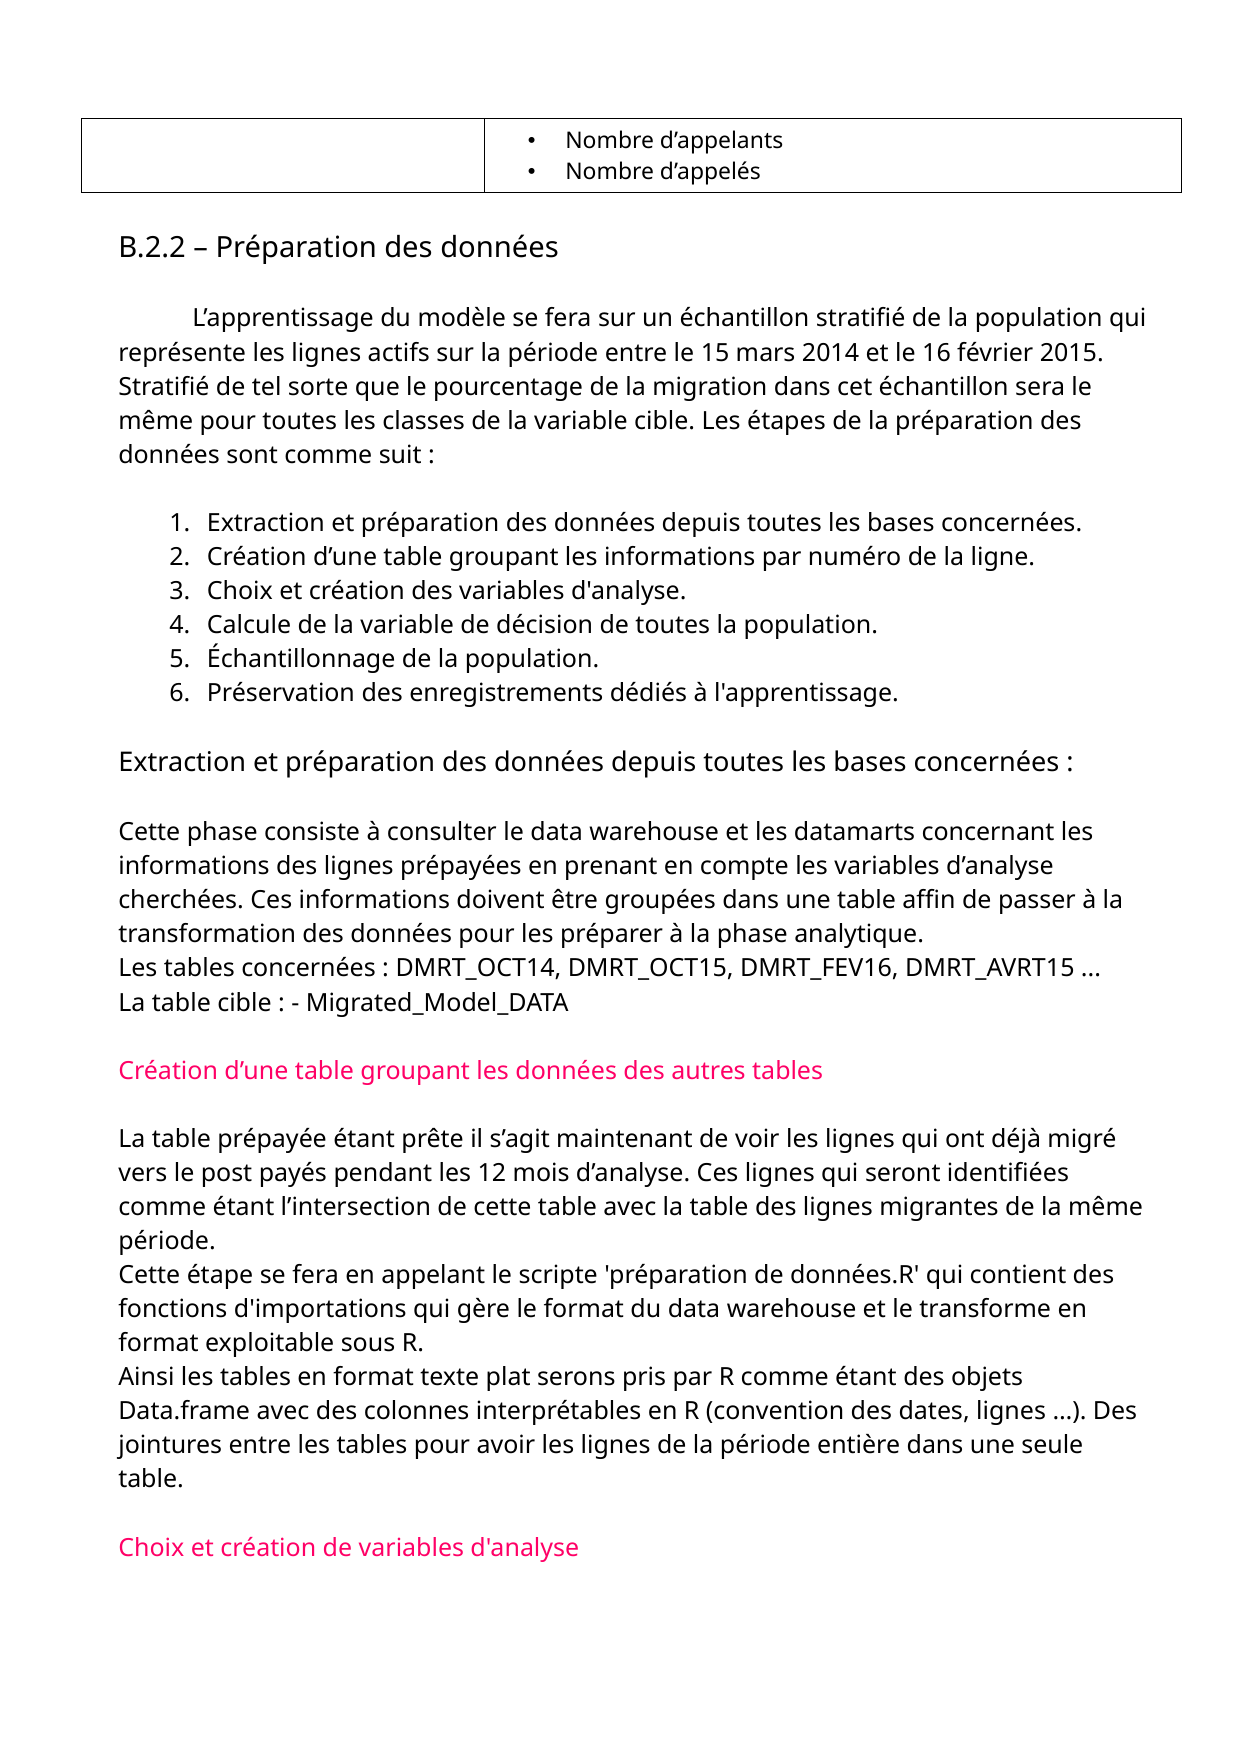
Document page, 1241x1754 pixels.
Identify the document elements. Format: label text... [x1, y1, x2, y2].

text Cette étape se fera en appelant le scripte 'préparation de données.R' qui contient des fonctions d'importations qui gère le format du data warehouse et le transforme en format exploitable sous R. [118, 1257, 1149, 1359]
text La table prépayée étant prête il s’agit maintenant de voir les lignes qui ont déjà migré vers le post payés pendant les 12 mois d’analyse. Ces lignes qui seront identifiées comme étant l’intersection de cette table avec la table des lignes migrantes de la même période. [118, 1120, 1149, 1257]
text Création d’une table groupant les données des autres tables [118, 1052, 1149, 1086]
list Préservation des enregistrements dédiés à l'apprentissage. [169, 675, 1149, 709]
text Extraction et préparation des données depuis toutes les bases concernées : [118, 743, 1149, 780]
list Échantillonnage de la population. [169, 641, 1149, 675]
text B.2.2 – Préparation des données [118, 226, 1149, 266]
text La table cible : - Migrated_Model_DATA [118, 984, 1149, 1052]
list Création d’une table groupant les informations par numéro de la ligne. [169, 538, 1149, 573]
text L’apprentissage du modèle se fera sur un échantillon stratifié de la population qui représente les lignes actifs sur la période entre le 15 mars 2014 et le 16 février 2015. Stratifié de tel sorte que le pourcentage de la migration dans cet échantillon sera le même pour toutes les classes de la variable cible. Les étapes de la préparation des données sont comme suit : [118, 300, 1149, 470]
list Extraction et préparation des données depuis toutes les bases concernées. [169, 504, 1149, 538]
text Choix et création de variables d'analyse [118, 1529, 1149, 1563]
text Ainsi les tables en format texte plat serons pris par R comme étant des objets Data.frame avec des colonnes interprétables en R (convention des dates, lignes …). Des jointures entre les tables pour avoir les lignes de la période entière dans une seule table. [118, 1359, 1149, 1495]
list Choix et création des variables d'analyse. [169, 573, 1149, 607]
table_cell [82, 119, 484, 192]
list Calcule de la variable de décision de toutes la population. [169, 607, 1149, 641]
text Cette phase consiste à consulter le data warehouse et les datamarts concernant les informations des lignes prépayées en prenant en compte les variables d’analyse cherchées. Ces informations doivent être groupées dans une table affin de passer à la transformation des données pour les préparer à la phase analytique. Les tables concernées : DMRT_OCT14, DMRT_OCT15, DMRT_FEV16, DMRT_AVRT15 ... [118, 814, 1149, 984]
table_cell MMPR (montant mensuel rechargé) Ancienneté Trafic_national_out Trafic_intern_out Data Passes Nombre d’appelants Nombre d’appelés [485, 119, 1181, 192]
